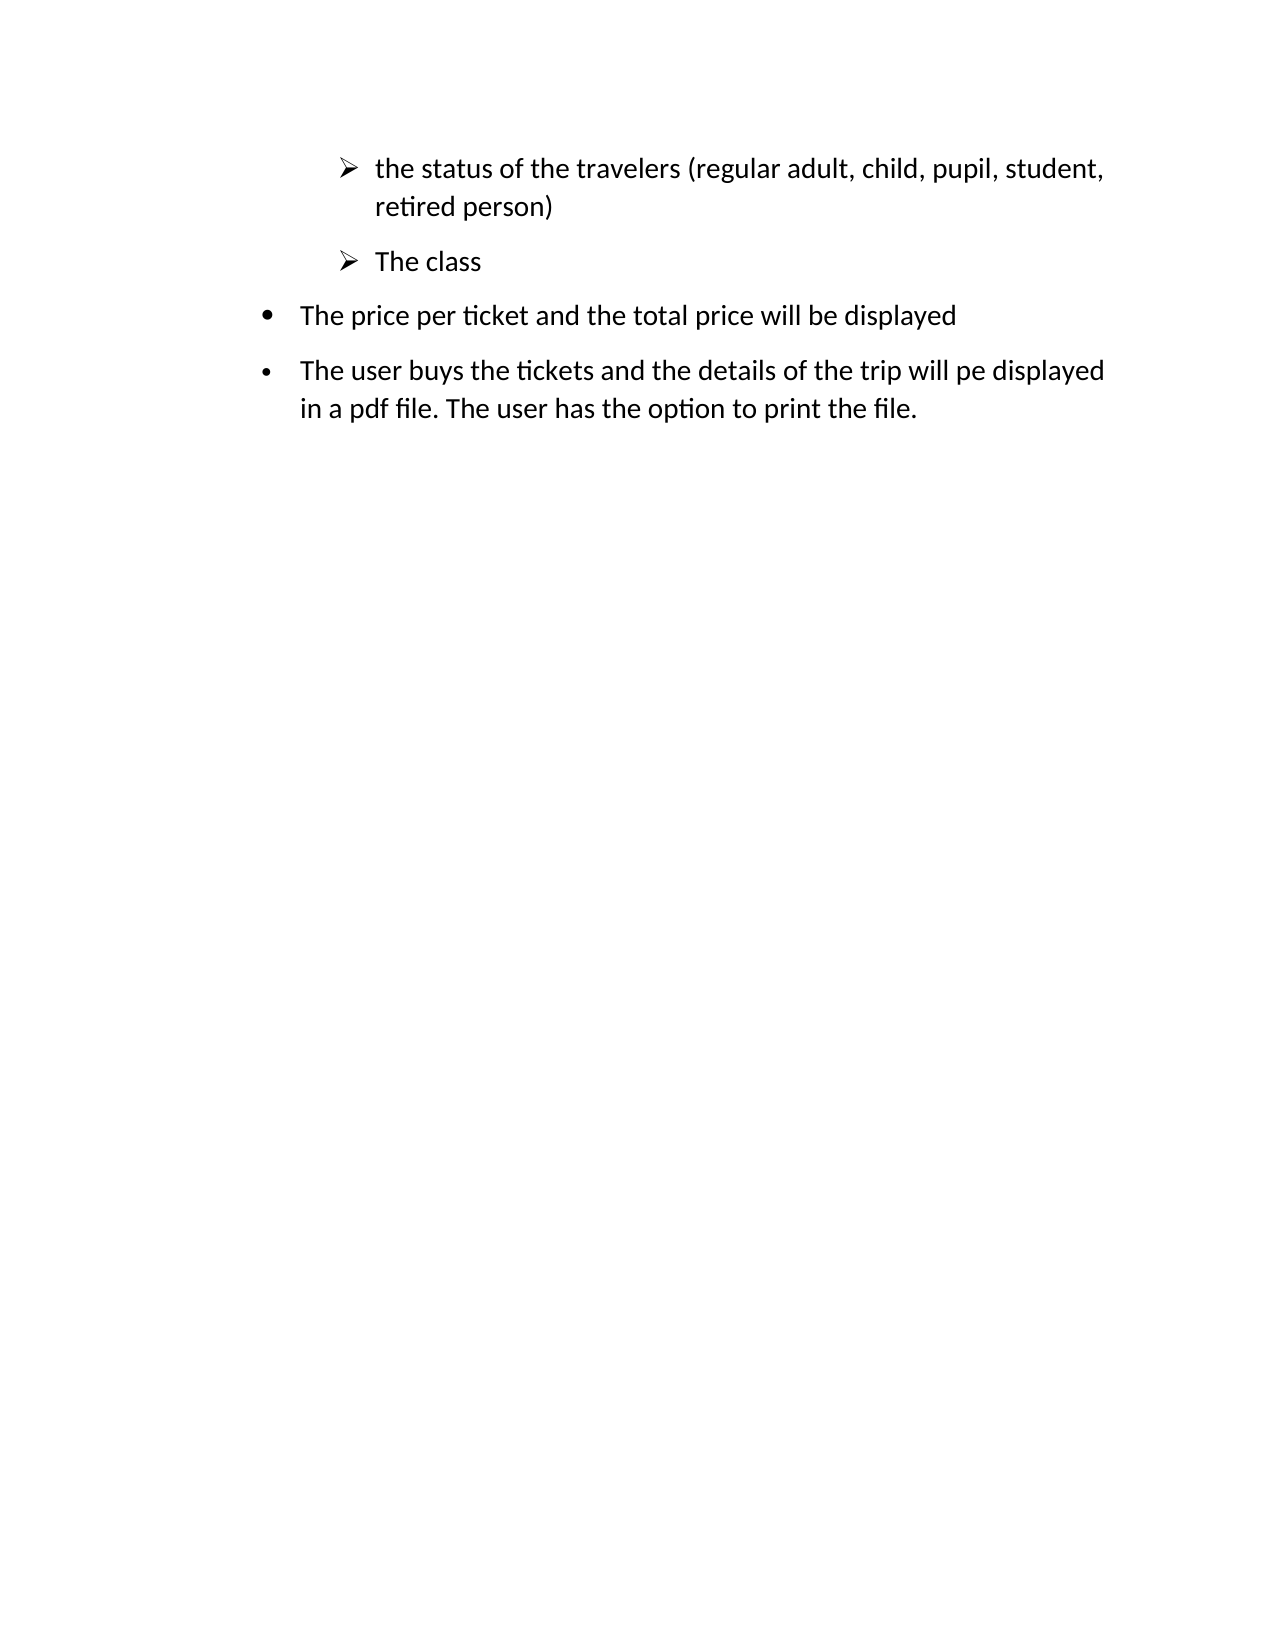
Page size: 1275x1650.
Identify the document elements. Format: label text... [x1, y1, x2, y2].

list The price per ticket and the total price will be displayed [262, 297, 1125, 333]
list The class [337, 243, 1125, 278]
list The user buys the tickets and the details of the trip will pe displayed in a pdf file. The user has the option to print the file. [262, 352, 1125, 426]
list the status of the travelers (regular adult, child, pupil, student, retired person) [337, 150, 1125, 224]
